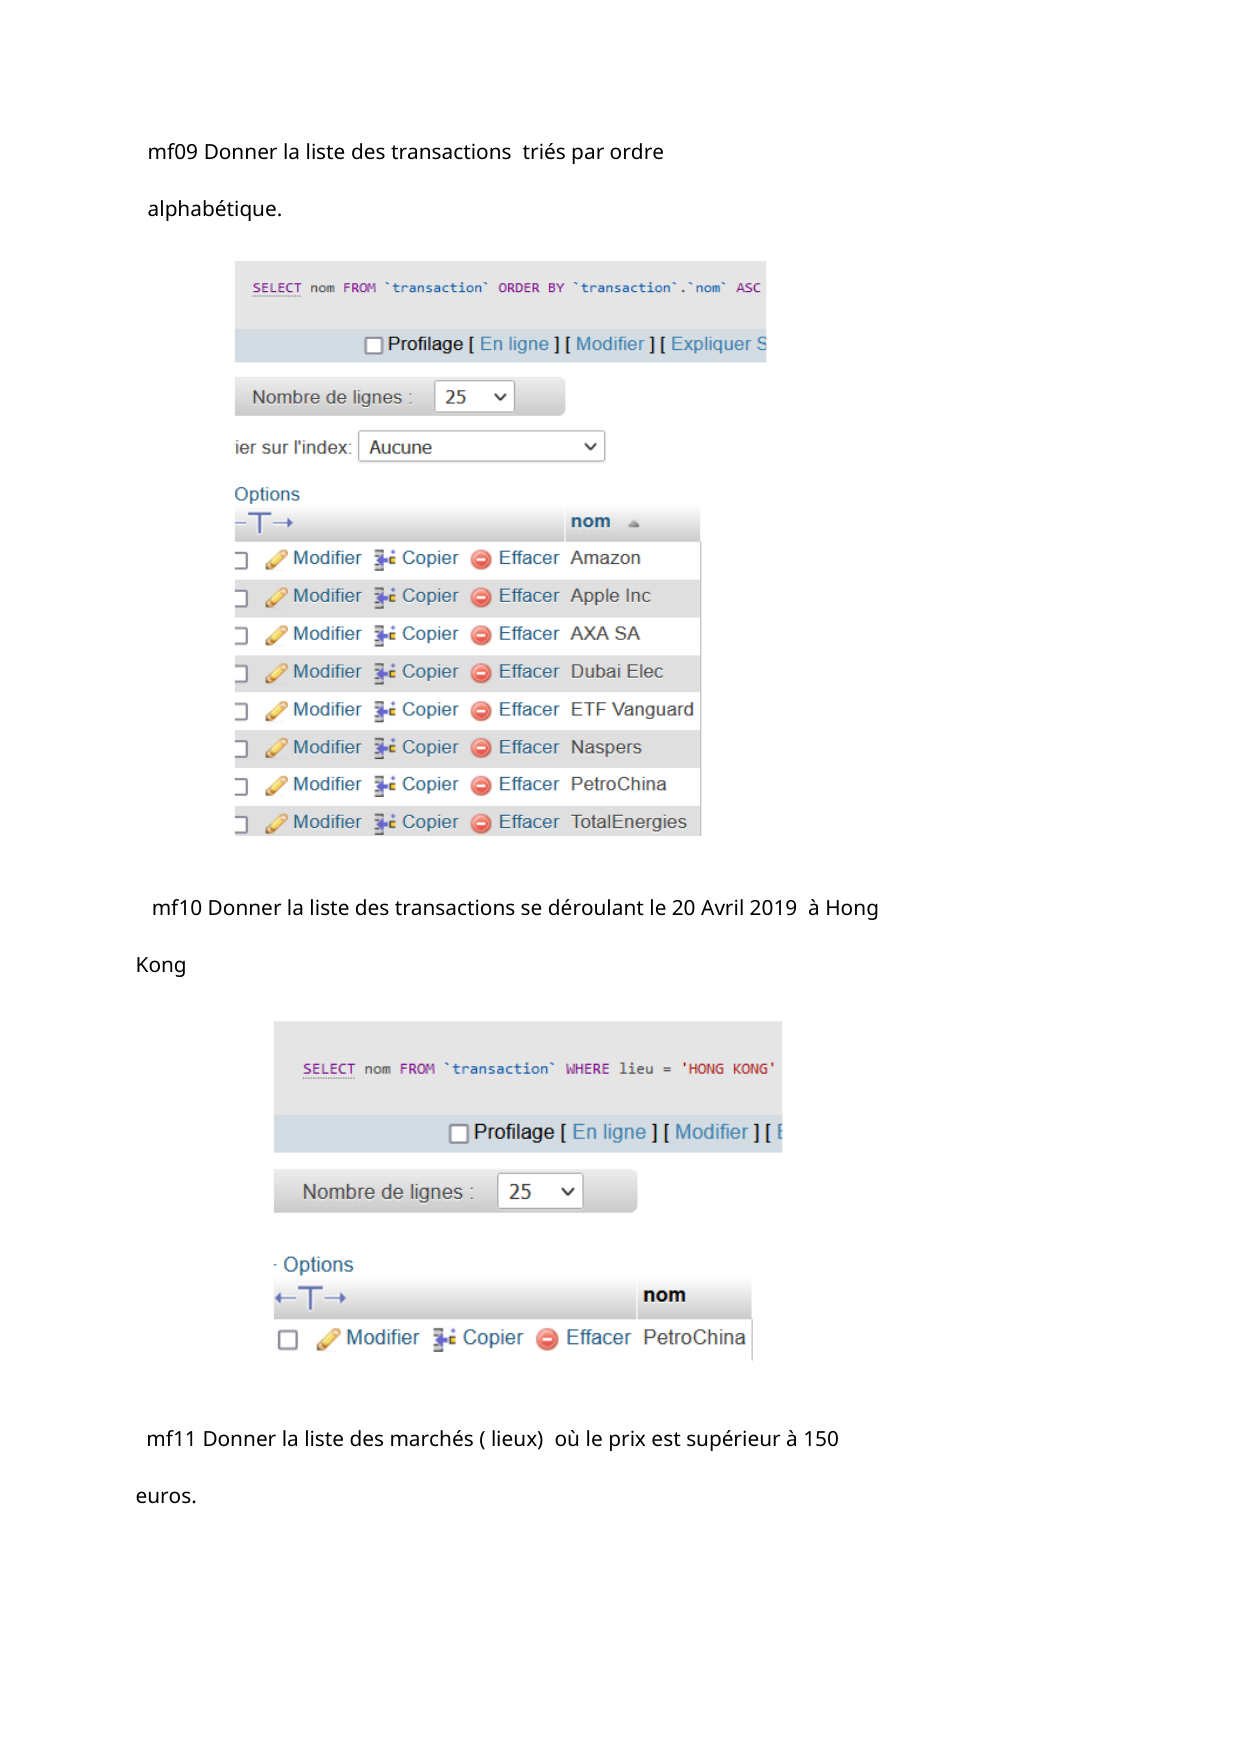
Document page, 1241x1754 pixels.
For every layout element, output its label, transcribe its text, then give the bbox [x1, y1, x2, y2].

text mf09 Donner la liste des transactions triés par ordre alphabétique. [147, 137, 802, 223]
picture [234, 261, 767, 836]
text mf10 Donner la liste des transactions se déroulant le 20 Avril 2019 à Hong Kong [135, 251, 899, 978]
text mf11 Donner la liste des marchés ( lieux) où le prix est supérieur à 150 euros. [135, 1007, 899, 1509]
picture [273, 1020, 783, 1367]
